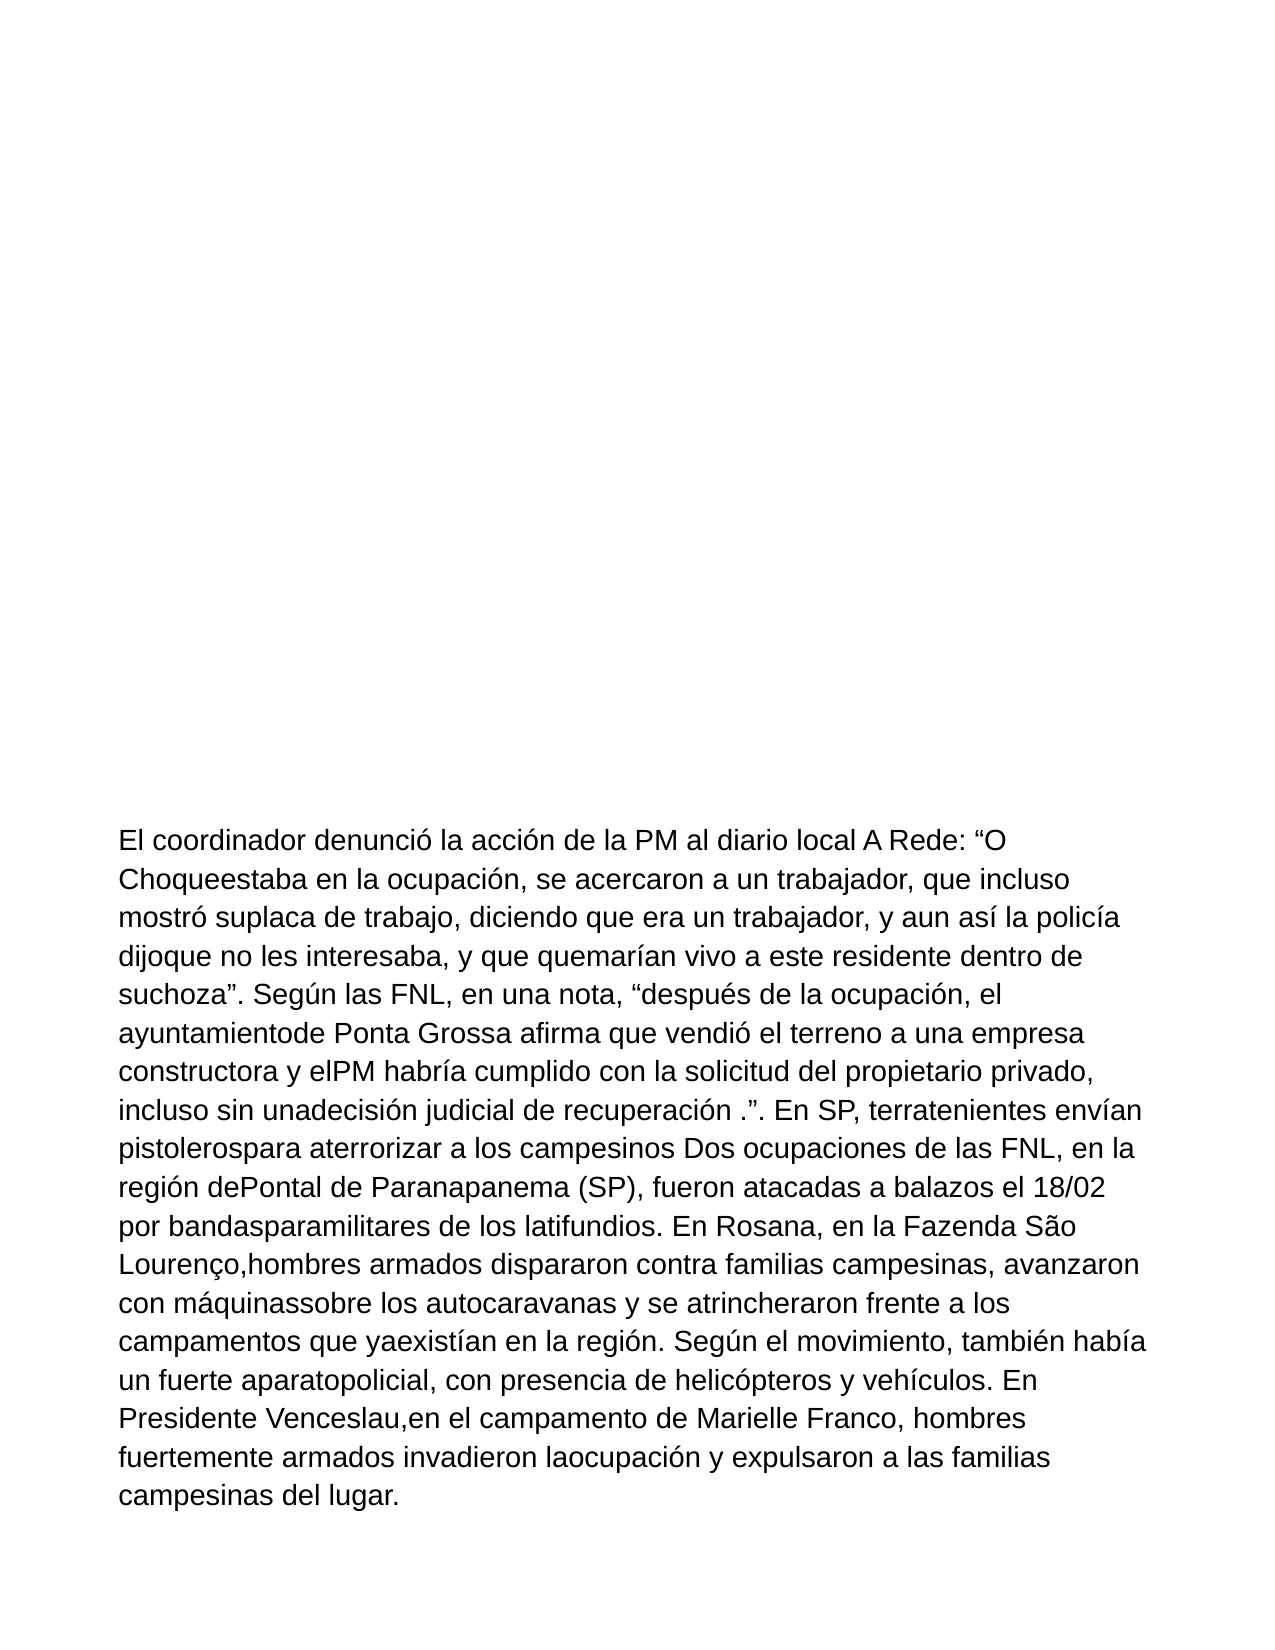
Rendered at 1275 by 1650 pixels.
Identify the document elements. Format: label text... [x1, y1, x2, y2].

text El coordinador denunció la acción de la PM al diario local A Rede: “O Choqueestaba en la ocupación, se acercaron a un trabajador, que incluso mostró suplaca de trabajo, diciendo que era un trabajador, y aun así la policía dijoque no les interesaba, y que quemarían vivo a este residente dentro de suchoza”. Según las FNL, en una nota, “después de la ocupación, el ayuntamientode Ponta Grossa afirma que vendió el terreno a una empresa constructora y elPM habría cumplido con la solicitud del propietario privado, incluso sin unadecisión judicial de recuperación .”. En SP, terratenientes envían pistolerospara aterrorizar a los campesinos Dos ocupaciones de las FNL, en la región dePontal de Paranapanema (SP), fueron atacadas a balazos el 18/02 por bandasparamilitares de los latifundios. En Rosana, en la Fazenda São Lourenço,hombres armados dispararon contra familias campesinas, avanzaron con máquinassobre los autocaravanas y se atrincheraron frente a los campamentos que yaexistían en la región. Según el movimiento, también había un fuerte aparatopolicial, con presencia de helicópteros y vehículos. En Presidente Venceslau,en el campamento de Marielle Franco, hombres fuertemente armados invadieron laocupación y expulsaron a las familias campesinas del lugar. [118, 823, 1157, 1512]
